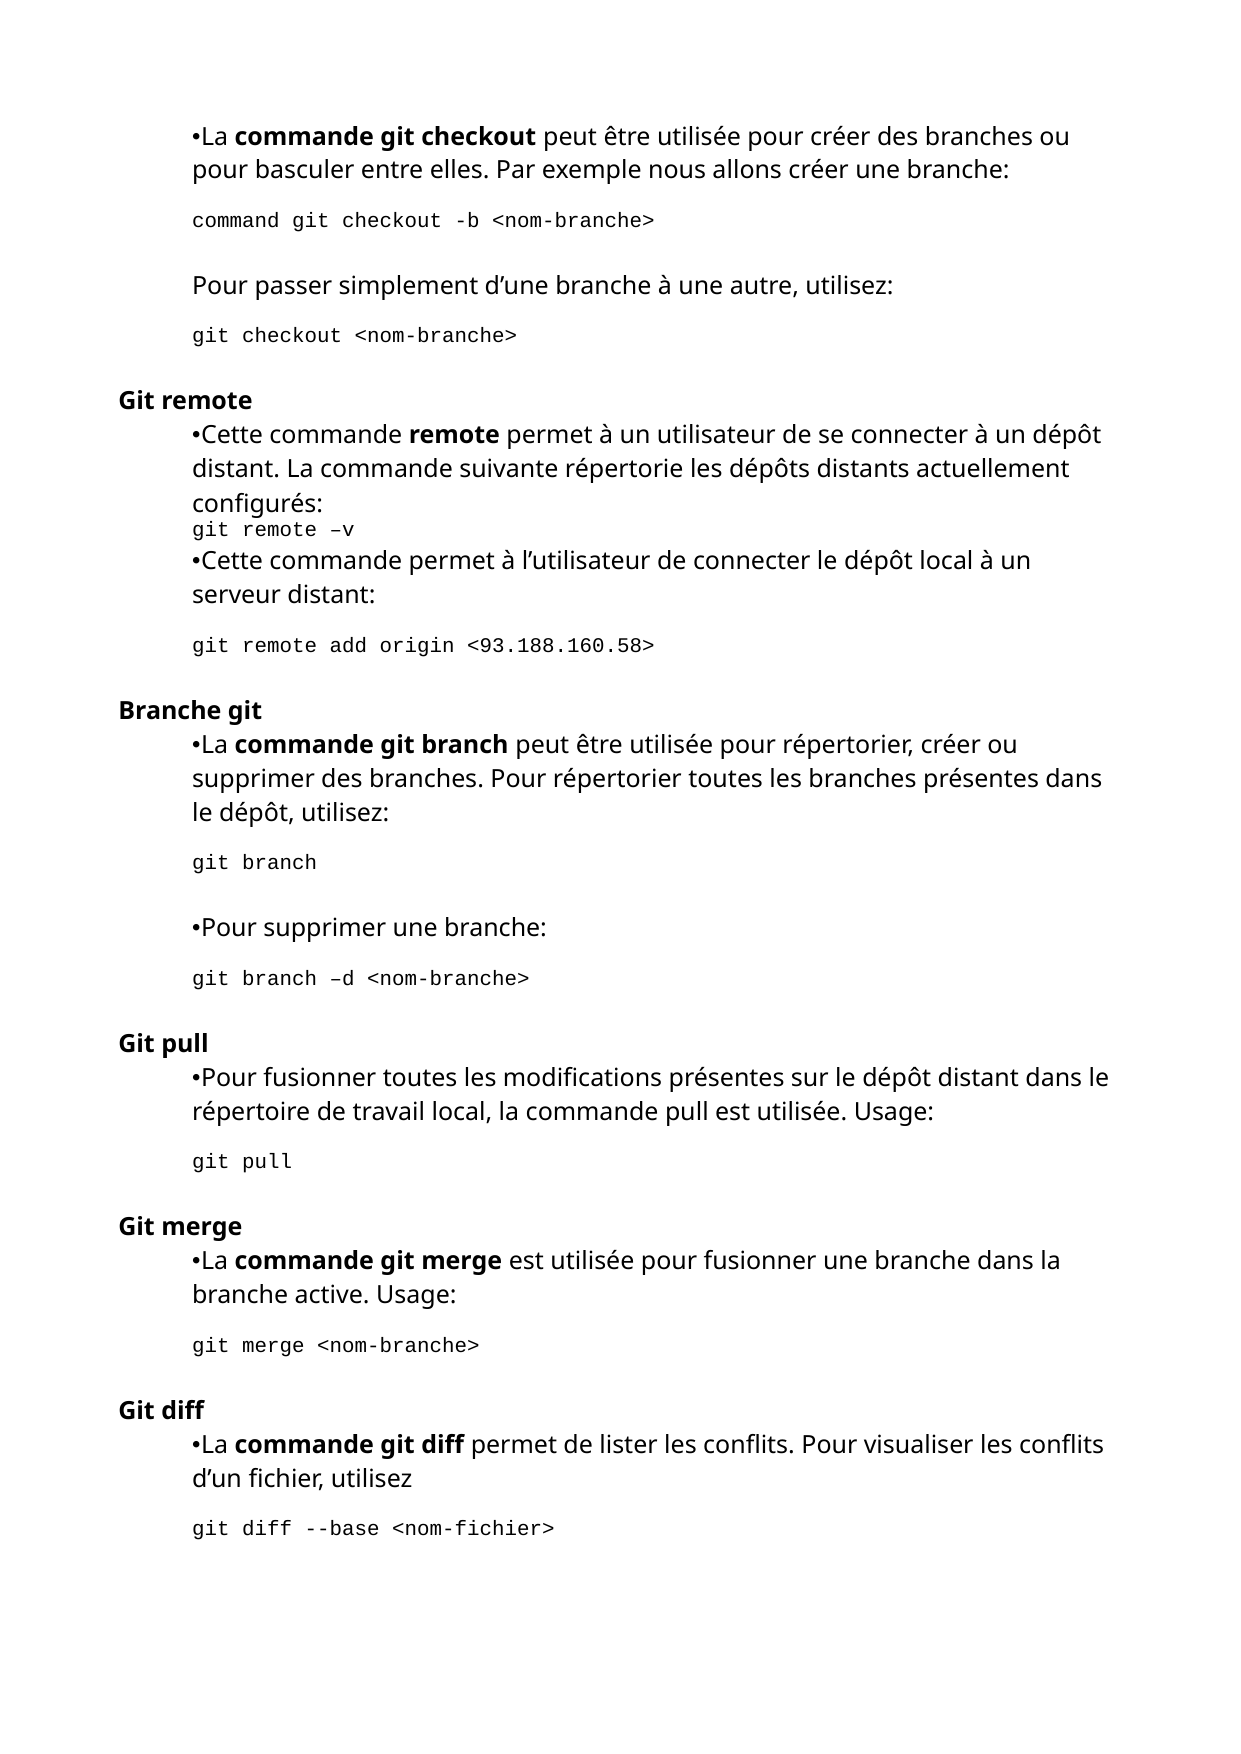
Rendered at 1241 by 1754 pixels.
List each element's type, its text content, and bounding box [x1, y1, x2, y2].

list git branch [118, 829, 1122, 876]
list git remote add origin <93.188.160.58> [118, 611, 1122, 658]
list La commande git merge est utilisée pour fusionner une branche dans la branche active. Usage: [118, 1243, 1122, 1311]
text Git remote [118, 349, 1122, 417]
list Pour passer simplement d’une branche à une autre, utilisez: [118, 233, 1122, 302]
text Branche git [118, 658, 1122, 726]
text Git diff [118, 1358, 1122, 1427]
list Pour fusionner toutes les modifications présentes sur le dépôt distant dans le répertoire de travail local, la commande pull est utilisée. Usage: [118, 1059, 1122, 1128]
list git remote –v [118, 519, 1122, 543]
list Cette commande permet à l’utilisateur de connecter le dépôt local à un serveur distant: [118, 543, 1122, 611]
list git merge <nom-branche> [118, 1311, 1122, 1358]
list command git checkout -b <nom-branche> [118, 186, 1122, 233]
list git branch –d <nom-branche> [118, 944, 1122, 991]
list Pour supprimer une branche: [118, 910, 1122, 944]
text Git merge [118, 1175, 1122, 1243]
list git diff --base <nom-fichier> [118, 1495, 1122, 1542]
list Cette commande remote permet à un utilisateur de se connecter à un dépôt distant. La commande suivante répertorie les dépôts distants actuellement configurés: [118, 417, 1122, 519]
list La commande git branch peut être utilisée pour répertorier, créer ou supprimer des branches. Pour répertorier toutes les branches présentes dans le dépôt, utilisez: [118, 726, 1122, 829]
list La commande git checkout peut être utilisée pour créer des branches ou pour basculer entre elles. Par exemple nous allons créer une branche: [118, 118, 1122, 186]
list La commande git diff permet de lister les conflits. Pour visualiser les conflits d’un fichier, utilisez [118, 1427, 1122, 1495]
text Git pull [118, 991, 1122, 1059]
list git checkout <nom-branche> [118, 302, 1122, 349]
list git pull [118, 1128, 1122, 1175]
